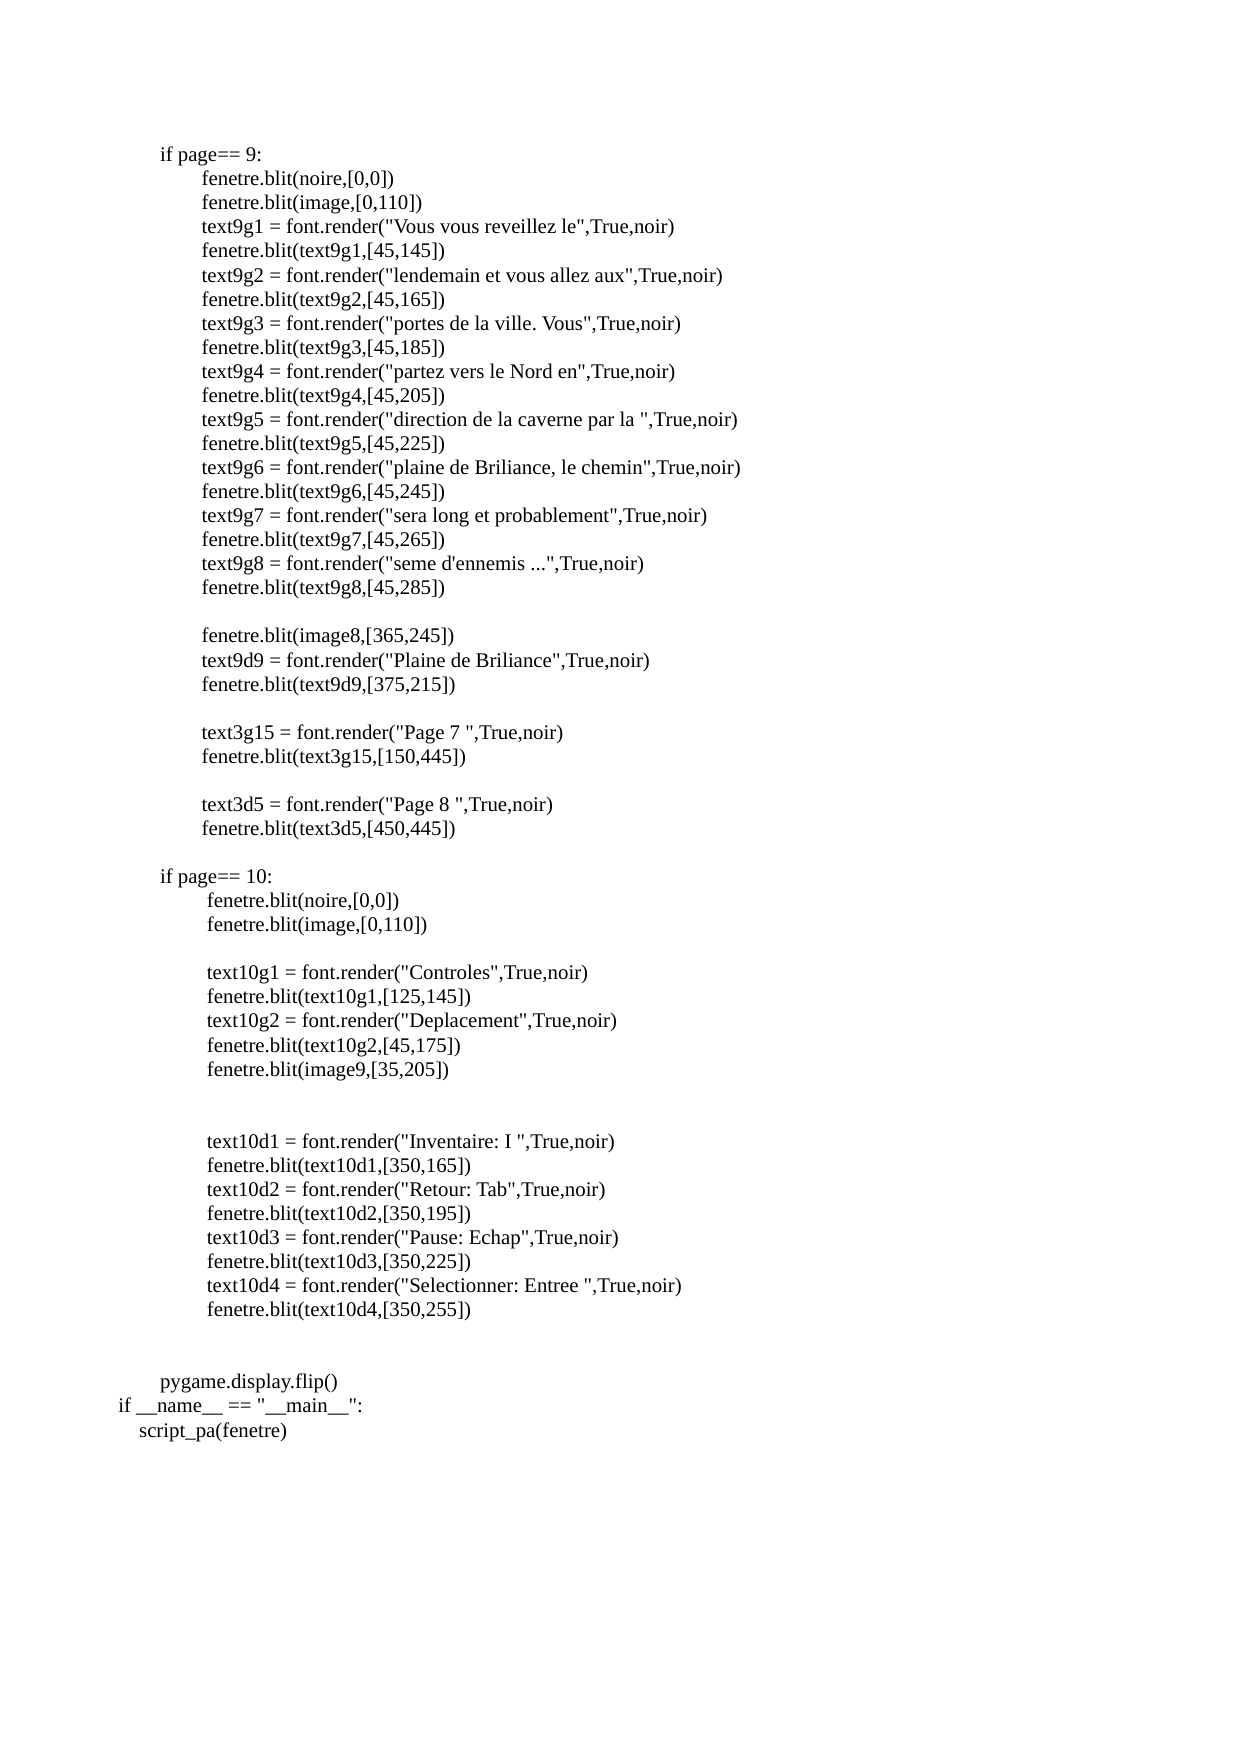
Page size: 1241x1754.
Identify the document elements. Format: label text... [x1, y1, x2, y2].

text fenetre.blit(text9g6,[45,245]) [118, 479, 1122, 503]
text fenetre.blit(text10g2,[45,175]) [118, 1032, 1122, 1057]
text fenetre.blit(text10d3,[350,225]) [118, 1249, 1122, 1273]
text text9g3 = font.render("portes de la ville. Vous",True,noir) [118, 311, 1122, 335]
text fenetre.blit(text9g4,[45,205]) [118, 383, 1122, 407]
text fenetre.blit(text10d4,[350,255]) [118, 1297, 1122, 1321]
text text9g7 = font.render("sera long et probablement",True,noir) [118, 503, 1122, 527]
text fenetre.blit(image,[0,110]) [118, 190, 1122, 214]
text fenetre.blit(text3d5,[450,445]) [118, 816, 1122, 840]
text fenetre.blit(noire,[0,0]) [118, 166, 1122, 190]
text text10g1 = font.render("Controles",True,noir) [118, 960, 1122, 984]
text fenetre.blit(text9g3,[45,185]) [118, 335, 1122, 359]
text fenetre.blit(text3g15,[150,445]) [118, 744, 1122, 768]
text text9g4 = font.render("partez vers le Nord en",True,noir) [118, 359, 1122, 383]
text fenetre.blit(text9g8,[45,285]) [118, 575, 1122, 599]
text if __name__ == "__main__": [118, 1393, 1122, 1417]
text text9g2 = font.render("lendemain et vous allez aux",True,noir) [118, 262, 1122, 287]
text fenetre.blit(noire,[0,0]) [118, 888, 1122, 912]
text if page== 10: [118, 864, 1122, 888]
text text10d3 = font.render("Pause: Echap",True,noir) [118, 1225, 1122, 1249]
text fenetre.blit(image,[0,110]) [118, 912, 1122, 936]
text text9g6 = font.render("plaine de Briliance, le chemin",True,noir) [118, 455, 1122, 479]
text text10d2 = font.render("Retour: Tab",True,noir) [118, 1177, 1122, 1201]
text fenetre.blit(text9d9,[375,215]) [118, 672, 1122, 696]
text fenetre.blit(image9,[35,205]) [118, 1057, 1122, 1081]
text text3g15 = font.render("Page 7 ",True,noir) [118, 720, 1122, 744]
text text10d4 = font.render("Selectionner: Entree ",True,noir) [118, 1273, 1122, 1297]
text if page== 9: [118, 142, 1122, 166]
text text9g1 = font.render("Vous vous reveillez le",True,noir) [118, 214, 1122, 238]
text text9d9 = font.render("Plaine de Briliance",True,noir) [118, 647, 1122, 672]
text text3d5 = font.render("Page 8 ",True,noir) [118, 792, 1122, 816]
text text9g8 = font.render("seme d'ennemis ...",True,noir) [118, 551, 1122, 575]
text fenetre.blit(text9g2,[45,165]) [118, 287, 1122, 311]
text text9g5 = font.render("direction de la caverne par la ",True,noir) [118, 407, 1122, 431]
text fenetre.blit(text9g7,[45,265]) [118, 527, 1122, 551]
text fenetre.blit(text9g1,[45,145]) [118, 238, 1122, 262]
text text10g2 = font.render("Deplacement",True,noir) [118, 1008, 1122, 1032]
text fenetre.blit(text10g1,[125,145]) [118, 984, 1122, 1008]
text pygame.display.flip() [118, 1369, 1122, 1393]
text script_pa(fenetre) [118, 1417, 1122, 1442]
text fenetre.blit(text10d2,[350,195]) [118, 1201, 1122, 1225]
text fenetre.blit(text10d1,[350,165]) [118, 1153, 1122, 1177]
text fenetre.blit(text9g5,[45,225]) [118, 431, 1122, 455]
text text10d1 = font.render("Inventaire: I ",True,noir) [118, 1129, 1122, 1153]
text fenetre.blit(image8,[365,245]) [118, 623, 1122, 647]
